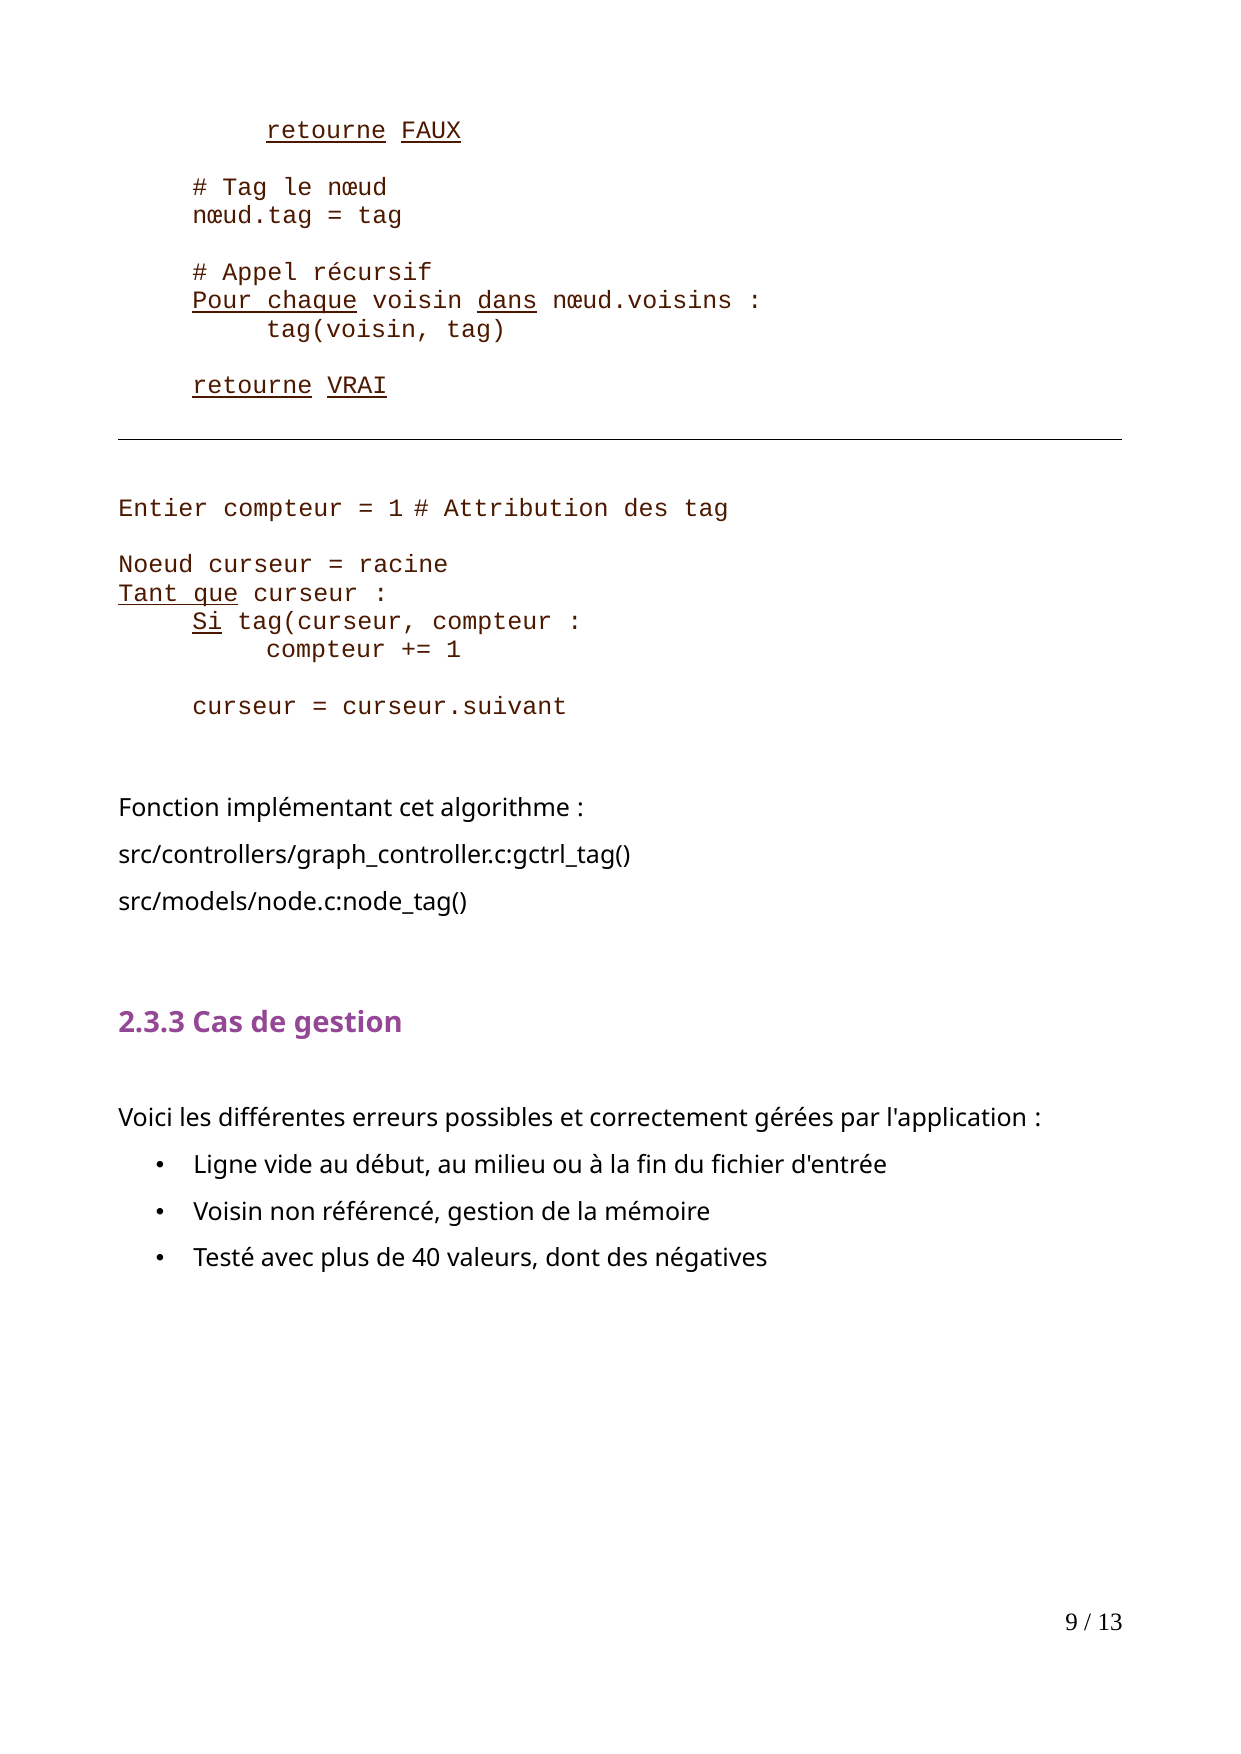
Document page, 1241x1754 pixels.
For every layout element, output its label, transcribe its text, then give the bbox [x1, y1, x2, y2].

text tag(voisin, tag) [118, 316, 1122, 345]
text retourne VRAI [118, 373, 1122, 401]
text Entier compteur = 1 # Attribution des tag [118, 495, 1122, 524]
text # Appel récursif [118, 260, 1122, 288]
subtitle Voisin non référencé, gestion de la mémoire [156, 1193, 1122, 1227]
text src/models/node.c:node_tag() [118, 883, 1122, 917]
subtitle 2.3.3 Cas de gestion [118, 1001, 1122, 1041]
text curseur = curseur.suivant [118, 694, 1122, 722]
text nœud.tag = tag [118, 203, 1122, 231]
text Tant que curseur : [118, 580, 1122, 609]
subtitle Testé avec plus de 40 valeurs, dont des négatives [156, 1240, 1122, 1274]
text Pour chaque voisin dans nœud.voisins : [118, 288, 1122, 316]
text Si tag(curseur, compteur : [118, 609, 1122, 637]
text Noeud curseur = racine [118, 552, 1122, 580]
text retourne FAUX [118, 118, 1122, 146]
subtitle Voici les différentes erreurs possibles et correctement gérées par l'application : [118, 1100, 1122, 1134]
text # Tag le nœud [118, 175, 1122, 203]
text Fonction implémentant cet algorithme : [118, 790, 1122, 824]
text src/controllers/graph_controller.c:gctrl_tag() [118, 837, 1122, 871]
text compteur += 1 [118, 637, 1122, 665]
subtitle Ligne vide au début, au milieu ou à la fin du fichier d'entrée [156, 1147, 1122, 1181]
